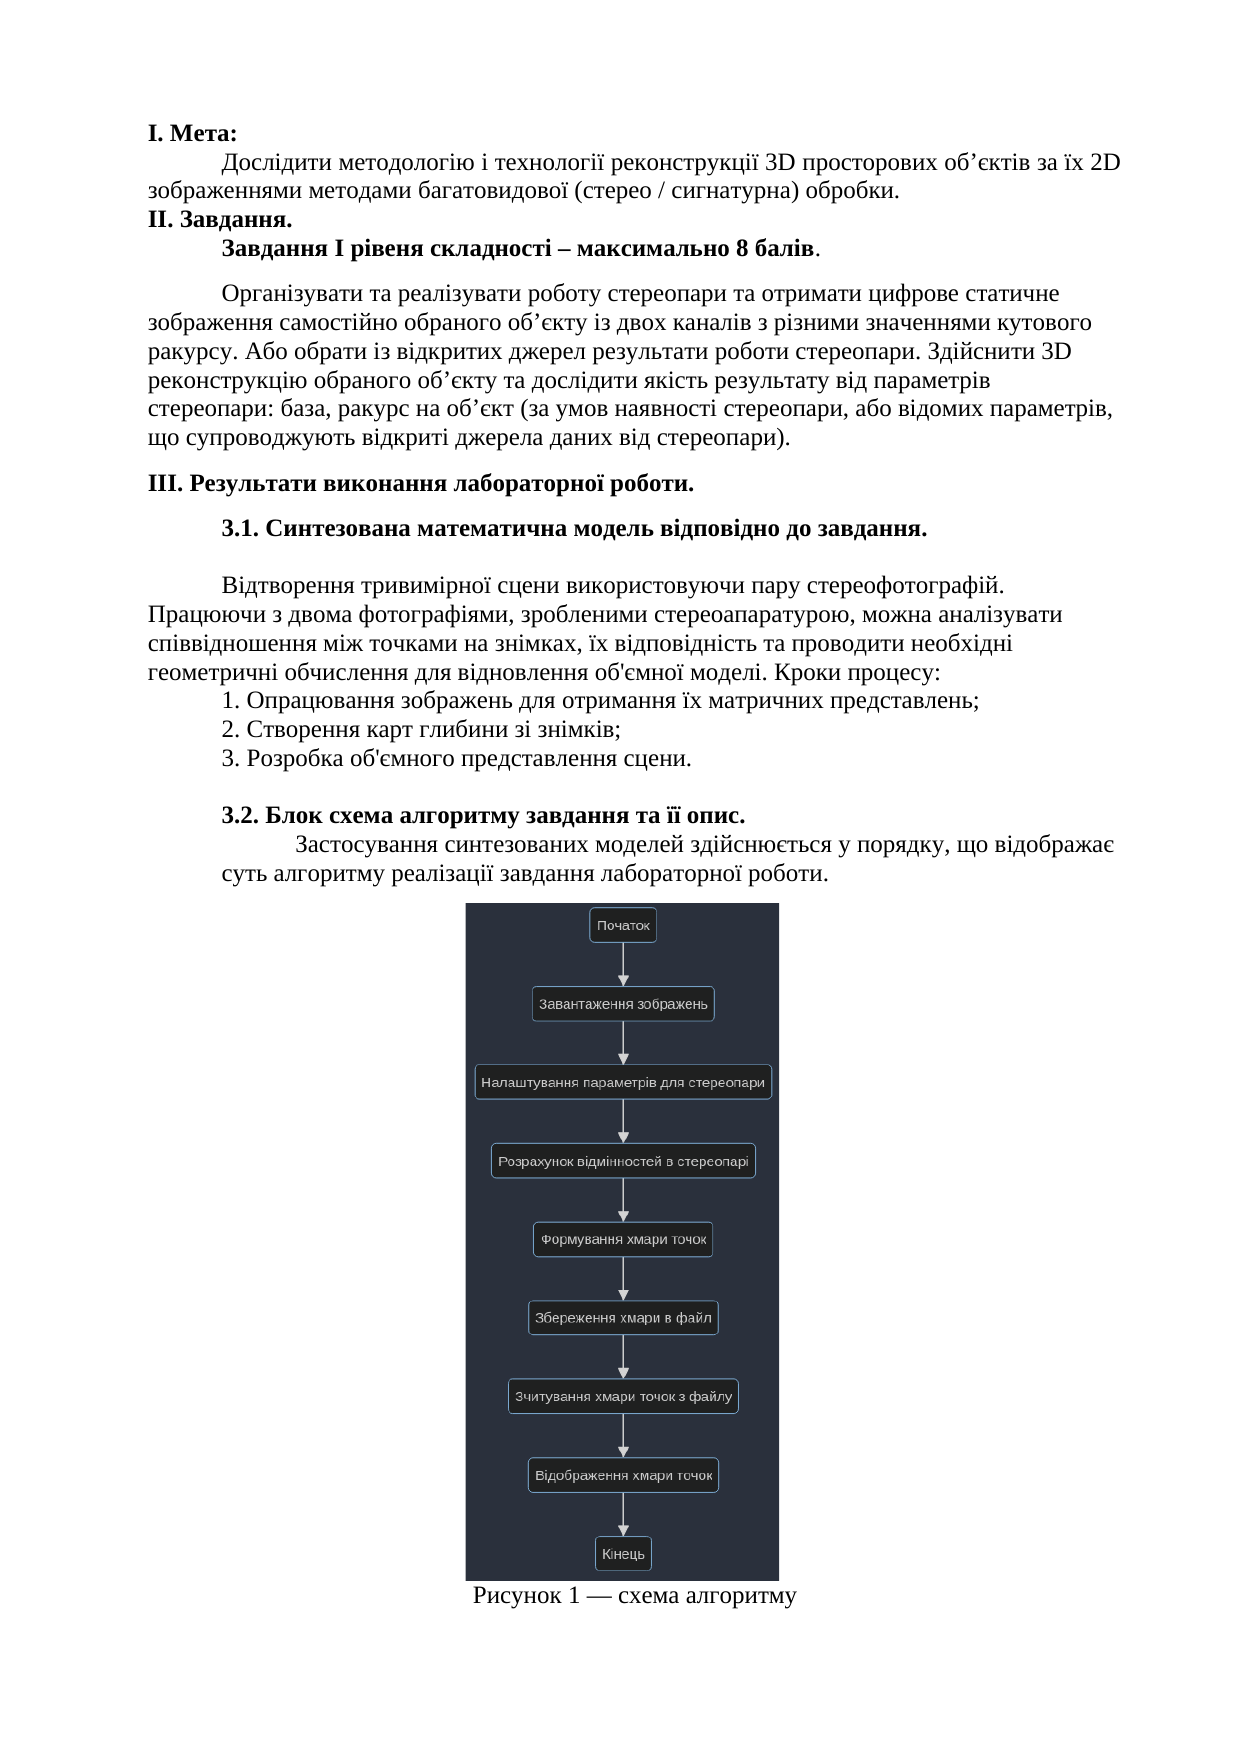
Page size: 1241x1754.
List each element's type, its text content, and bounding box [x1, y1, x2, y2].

text Дослідити методологію і технології реконструкції 3D просторових об’єктів за їх 2D зображеннями методами багатовидової (стерео / сигнатурна) обробки. [148, 147, 1122, 204]
text 2. Створення карт глибини зі знімків; [148, 714, 1122, 743]
text ІІІ. Результати виконання лабораторної роботи. [148, 468, 1122, 496]
text 3. Розробка об'ємного представлення сцени. [148, 743, 1122, 772]
text 3.1. Синтезована математична модель відповідно до завдання. [221, 513, 1122, 542]
text Відтворення тривимірної сцени використовуючи пару стереофотографій. Працюючи з двома фотографіями, зробленими стереоапаратурою, можна аналізувати співвідношення між точками на знімках, їх відповідність та проводити необхідні геометричні обчислення для відновлення об'ємної моделі. Кроки процесу: [148, 571, 1122, 686]
text 3.2. Блок схема алгоритму завдання та її опис. [148, 801, 1122, 829]
text Застосування синтезованих моделей здійснюється у порядку, що відображає суть алгоритму реалізації завдання лабораторної роботи. [221, 829, 1122, 887]
text Рисунок 1 — схема алгоритму [148, 887, 1122, 1609]
text Організувати та реалізувати роботу стереопари та отримати цифрове статичне зображення самостійно обраного об’єкту із двох каналів з різними значеннями кутового ракурсу. Або обрати із відкритих джерел результати роботи стереопари. Здійснити 3D реконструкцію обраного об’єкту та дослідити якість результату від параметрів стереопари: база, ракурс на об’єкт (за умов наявності стереопари, або відомих параметрів, що супроводжують відкриті джерела даних від стереопари). [148, 278, 1122, 451]
picture [465, 903, 780, 1581]
text І. Мета: [148, 118, 1122, 147]
text 1. Опрацювання зображень для отримання їх матричних представлень; [148, 686, 1122, 714]
text ІІ. Завдання. [148, 204, 1122, 233]
text Завдання І рівеня складності – максимально 8 балів. [148, 233, 1122, 262]
